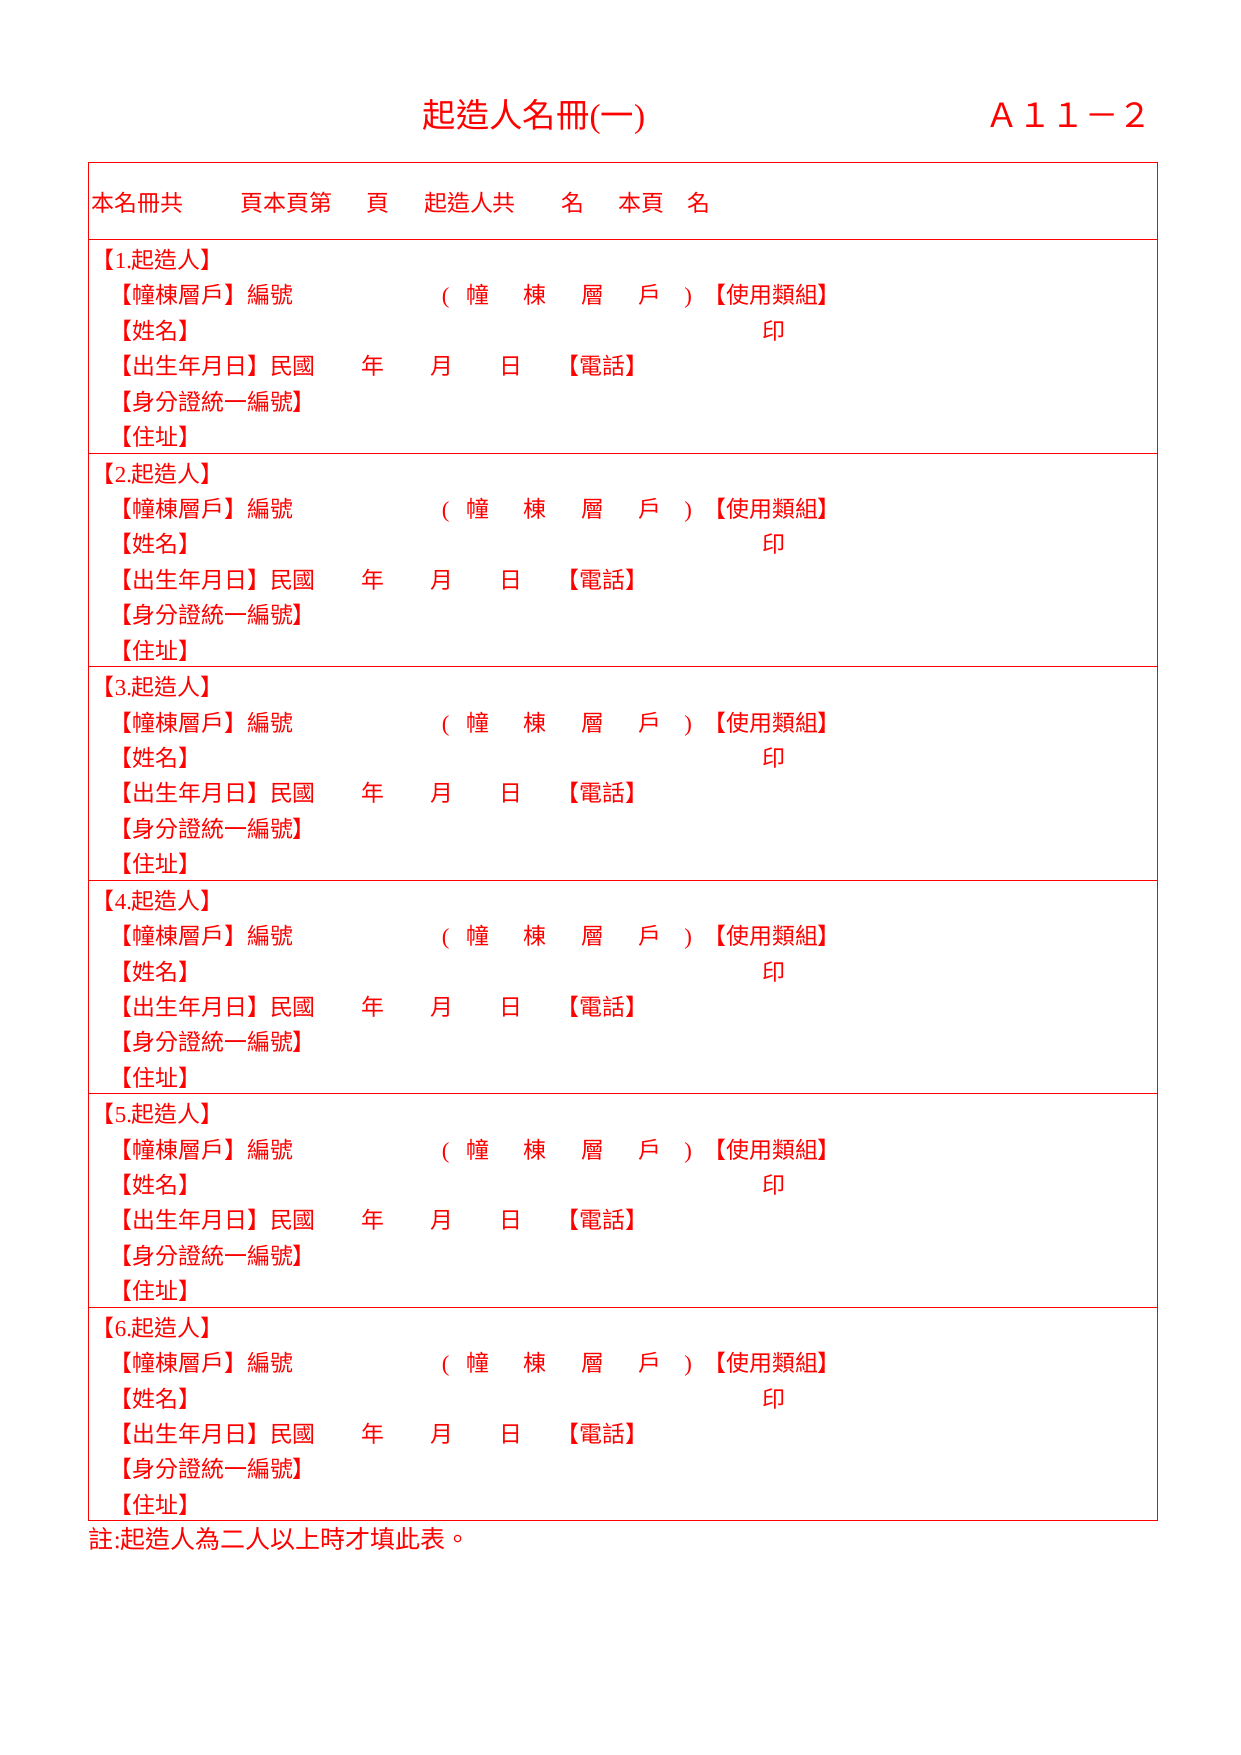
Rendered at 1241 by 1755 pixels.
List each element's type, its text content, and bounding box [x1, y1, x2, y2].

table_header 起造人名冊(一) [89, 89, 979, 162]
table_cell 【4.起造人】 【幢棟層戶】編號 ( 幢 棟 層 戶 ) 【使用類組】 【姓名】 印 【出生年月日】民國 年 月 日 【電話】 【身分證統一編號】 【住址】 [89, 881, 1157, 1093]
table_cell 【1.起造人】 【幢棟層戶】編號 ( 幢 棟 層 戶 ) 【使用類組】 【姓名】 印 【出生年月日】民國 年 月 日 【電話】 【身分證統一編號】 【住址】 [89, 240, 1157, 453]
table_cell 本名冊共 頁本頁第 頁 起造人共 名 本頁 名 [89, 163, 1157, 239]
table_cell 【2.起造人】 【幢棟層戶】編號 ( 幢 棟 層 戶 ) 【使用類組】 【姓名】 印 【出生年月日】民國 年 月 日 【電話】 【身分證統一編號】 【住址】 [89, 454, 1157, 666]
table_cell 【6.起造人】 【幢棟層戶】編號 ( 幢 棟 層 戶 ) 【使用類組】 【姓名】 印 【出生年月日】民國 年 月 日 【電話】 【身分證統一編號】 【住址】 [89, 1308, 1157, 1520]
table_cell 【3.起造人】 【幢棟層戶】編號 ( 幢 棟 層 戶 ) 【使用類組】 【姓名】 印 【出生年月日】民國 年 月 日 【電話】 【身分證統一編號】 【住址】 [89, 667, 1157, 880]
table_cell 【5.起造人】 【幢棟層戶】編號 ( 幢 棟 層 戶 ) 【使用類組】 【姓名】 印 【出生年月日】民國 年 月 日 【電話】 【身分證統一編號】 【住址】 [89, 1094, 1157, 1307]
table_header Ａ１１－２ [979, 89, 1157, 162]
text 註:起造人為二人以上時才填此表。 [89, 1534, 1152, 1552]
